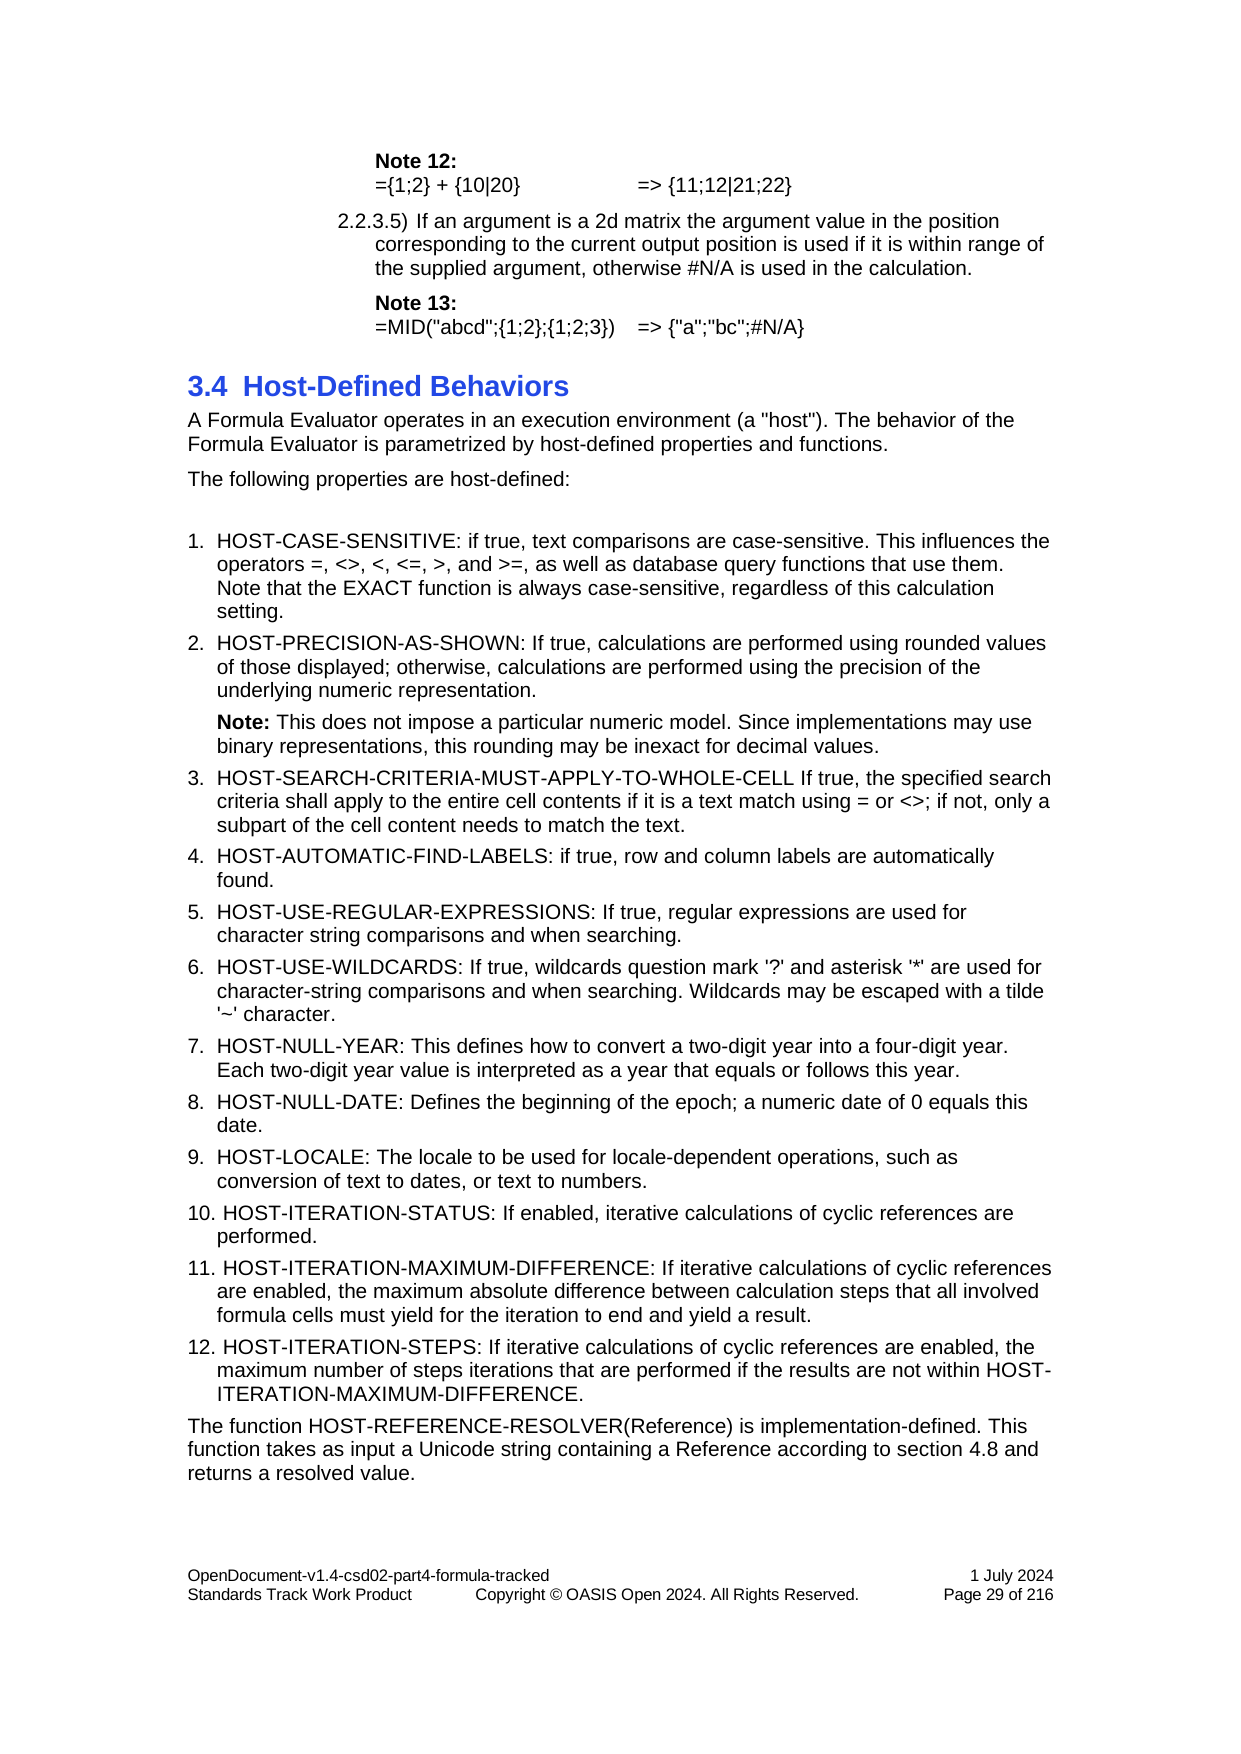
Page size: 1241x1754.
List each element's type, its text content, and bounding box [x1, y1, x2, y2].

text The function HOST-REFERENCE-RESOLVER(Reference) is implementation-defined. This function takes as input a Unicode string containing a Reference according to section 4.8 and returns a resolved value. [187, 1414, 1053, 1485]
list HOST-PRECISION-AS-SHOWN: If true, calculations are performed using rounded values of those displayed; otherwise, calculations are performed using the precision of the underlying numeric representation. [187, 632, 1053, 702]
list HOST-ITERATION-STATUS: If enabled, iterative calculations of cyclic references are performed. [187, 1201, 1053, 1248]
list HOST-USE-WILDCARDS: If true, wildcards question mark '?' and asterisk '*' are used for character-string comparisons and when searching. Wildcards may be escaped with a tilde '~' character. [187, 956, 1053, 1026]
list HOST-ITERATION-MAXIMUM-DIFFERENCE: If iterative calculations of cyclic references are enabled, the maximum absolute difference between calculation steps that all involved formula cells must yield for the iteration to end and yield a result. [187, 1256, 1053, 1327]
list HOST-LOCALE: The locale to be used for locale-dependent operations, such as conversion of text to dates, or text to numbers. [187, 1146, 1053, 1193]
list HOST-NULL-DATE: Defines the beginning of the epoch; a numeric date of 0 equals this date. [187, 1090, 1053, 1137]
list HOST-USE-REGULAR-EXPRESSIONS: If true, regular expressions are used for character string comparisons and when searching. [187, 900, 1053, 947]
text A Formula Evaluator operates in an execution environment (a "host"). The behavior of the Formula Evaluator is parametrized by host-defined properties and functions. [187, 408, 1053, 456]
list Note 12: ={1;2} + {10|20} => {11;12|21;22} [337, 150, 1053, 197]
list HOST-CASE-SENSITIVE: if true, text comparisons are case-sensitive. This influences the operators =, <>, <, <=, >, and >=, as well as database query functions that use them. Note that the EXACT function is always case-sensitive, regardless of this calculation setting. [187, 529, 1053, 623]
list Note 13: =MID("abcd";{1;2};{1;2;3}) => {"a";"bc";#N/A} [337, 292, 1053, 339]
text The following properties are host-defined: [187, 468, 1053, 515]
list HOST-AUTOMATIC-FIND-LABELS: if true, row and column labels are automatically found. [187, 845, 1053, 892]
list If an argument is a 2d matrix the argument value in the position corresponding to the current output position is used if it is within range of the supplied argument, otherwise #N/A is used in the calculation. [337, 209, 1053, 280]
list HOST-ITERATION-STEPS: If iterative calculations of cyclic references are enabled, the maximum number of steps iterations that are performed if the results are not within HOST-ITERATION-MAXIMUM-DIFFERENCE. [187, 1335, 1053, 1406]
list HOST-SEARCH-CRITERIA-MUST-APPLY-TO-WHOLE-CELL If true, the specified search criteria shall apply to the entire cell contents if it is a text match using = or <>; if not, only a subpart of the cell content needs to match the text. [187, 766, 1053, 837]
list HOST-NULL-YEAR: This defines how to convert a two-digit year into a four-digit year. Each two-digit year value is interpreted as a year that equals or follows this year. [187, 1035, 1053, 1082]
list Note: This does not impose a particular numeric model. Since implementations may use binary representations, this rounding may be inexact for decimal values. [187, 711, 1053, 758]
subtitle Host-Defined Behaviors [187, 370, 1053, 402]
